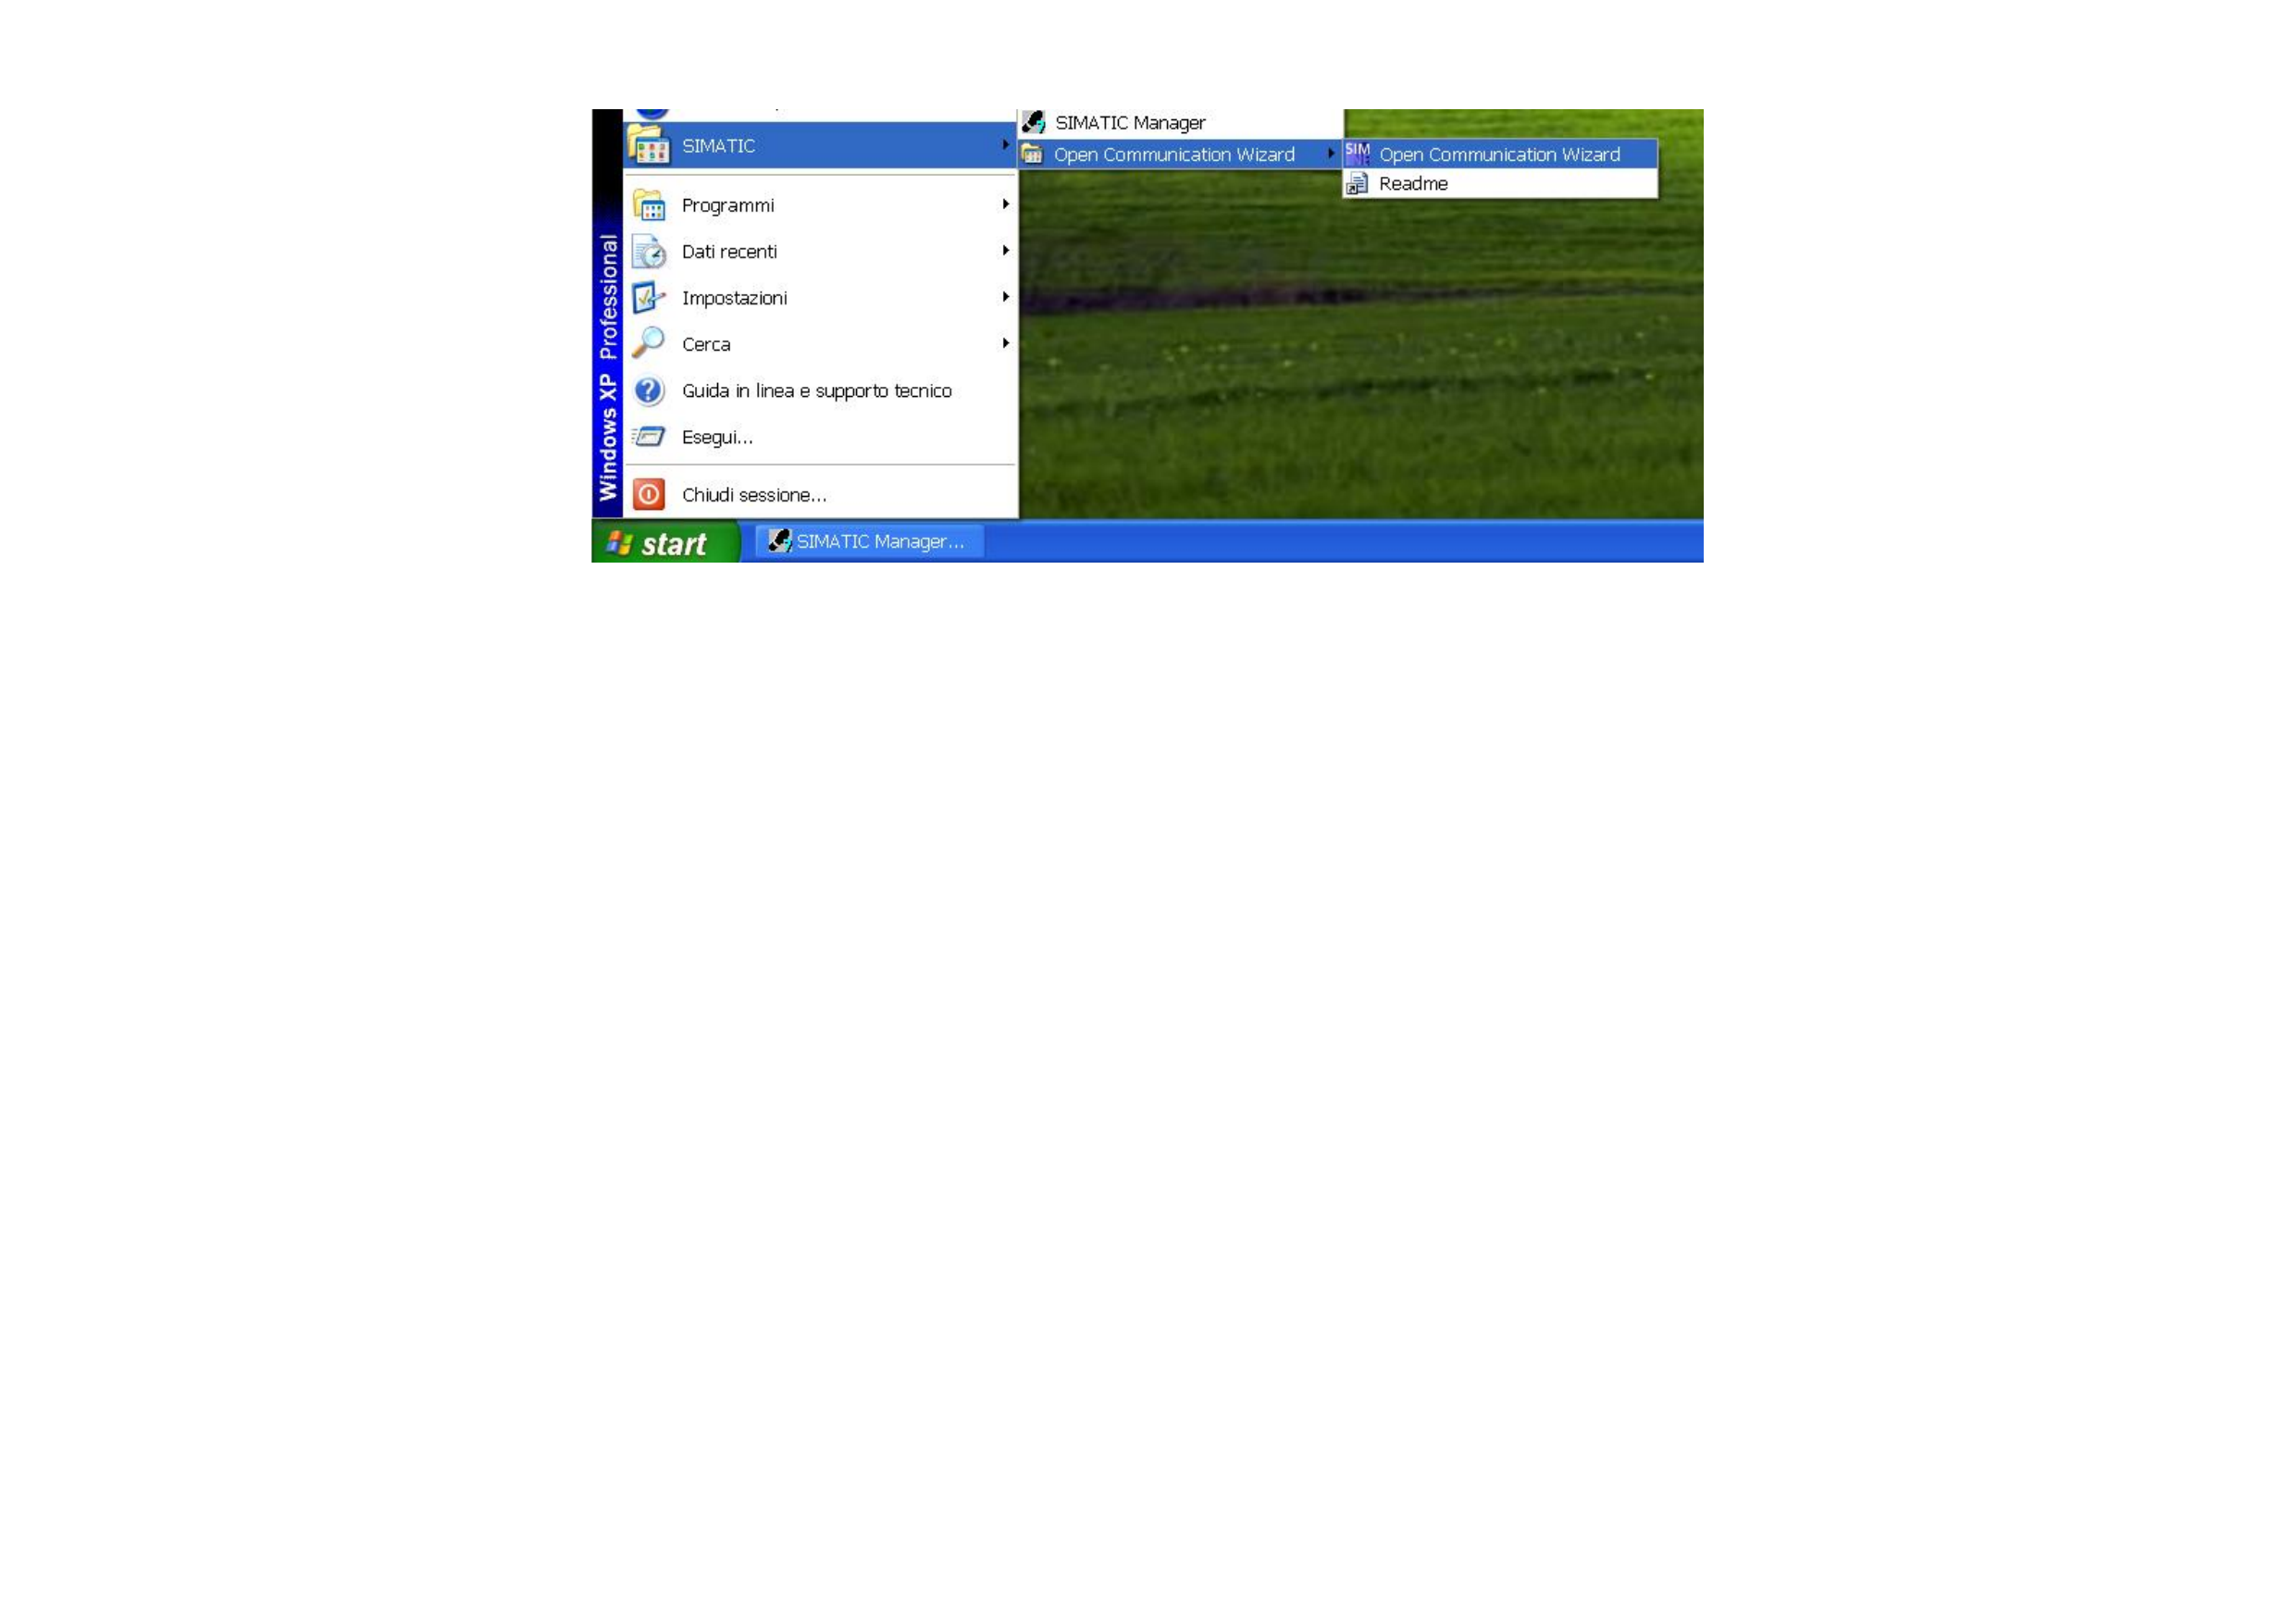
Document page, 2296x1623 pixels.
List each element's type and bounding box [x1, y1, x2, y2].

picture [591, 109, 1704, 563]
